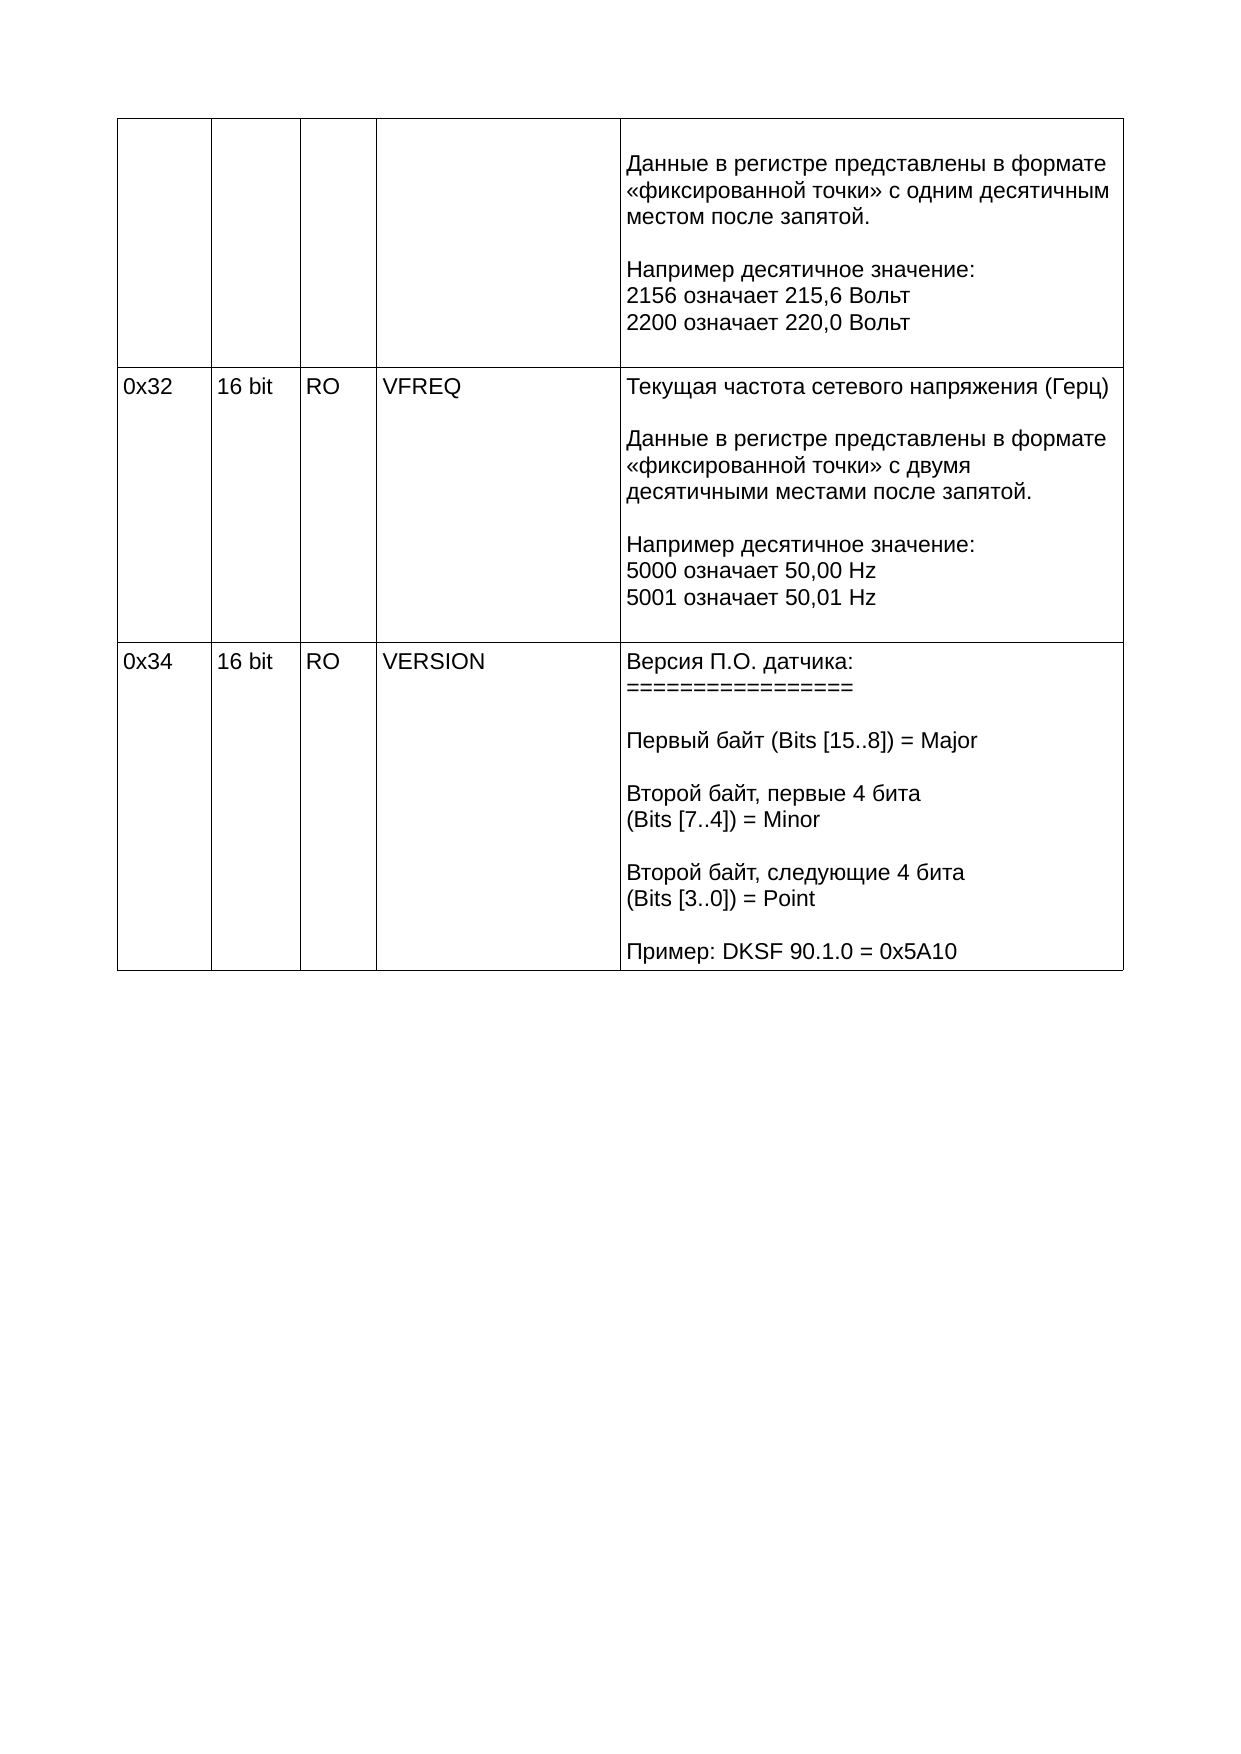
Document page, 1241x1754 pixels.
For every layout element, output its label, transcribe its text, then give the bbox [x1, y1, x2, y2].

table_cell Версия П.О. датчика: ================= Первый байт (Bits [15..8]) = Major Второй байт, первые 4 бита (Bits [7..4]) = Minor Второй байт, следующие 4 бита (Bits [3..0]) = Point Пример: DKSF 90.1.0 = 0x5A10 [621, 643, 1123, 970]
table_cell VFREQ [377, 368, 620, 642]
table_cell 16 bit [212, 368, 300, 642]
table_cell 16 bit [212, 643, 300, 970]
table_cell [212, 119, 300, 367]
table_cell [118, 119, 211, 367]
table_cell RO [301, 368, 376, 642]
table_cell RO [301, 643, 376, 970]
table_cell [301, 119, 376, 367]
table_cell Данные в регистре представлены в формате «фиксированной точки» с одним десятичным местом после запятой. Например десятичное значение: 2156 означает 215,6 Вольт 2200 означает 220,0 Вольт [621, 119, 1123, 367]
table_cell 0x34 [118, 643, 211, 970]
table_cell [377, 119, 620, 367]
table_cell Текущая частота сетевого напряжения (Герц) Данные в регистре представлены в формате «фиксированной точки» с двумя десятичными местами после запятой. Например десятичное значение: 5000 означает 50,00 Hz 5001 означает 50,01 Hz [621, 368, 1123, 642]
table_cell VERSION [377, 643, 620, 970]
table_cell 0x32 [118, 368, 211, 642]
